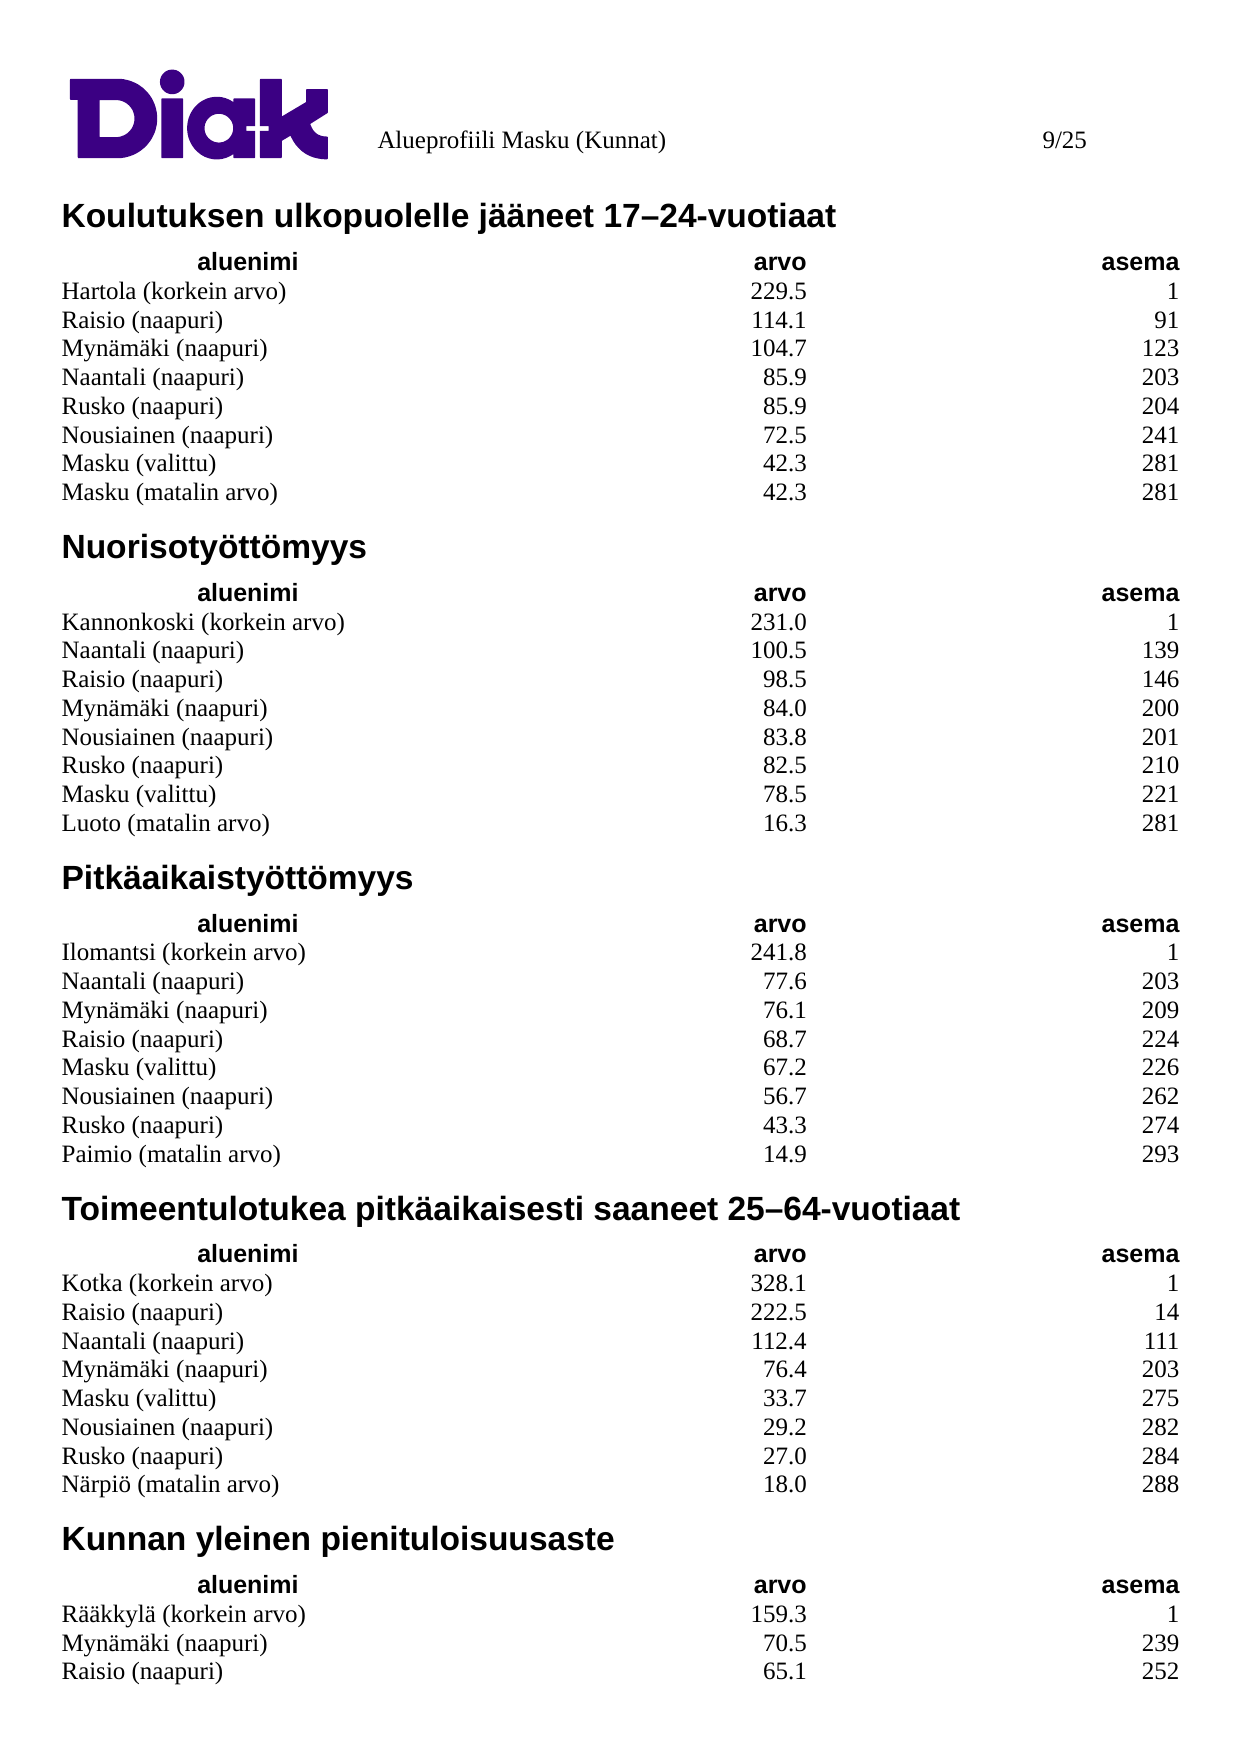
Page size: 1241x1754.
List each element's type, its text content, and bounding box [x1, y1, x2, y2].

table_cell Naantali (naapuri) [61, 966, 434, 995]
table_cell 1 [806, 276, 1179, 305]
table_cell Masku (valittu) [61, 1383, 434, 1412]
table_cell Raisio (naapuri) [61, 305, 434, 333]
table_cell 201 [806, 722, 1179, 751]
table_cell Raisio (naapuri) [61, 1656, 434, 1685]
table_cell Naantali (naapuri) [61, 362, 434, 391]
table_cell 224 [806, 1024, 1179, 1052]
table_header asema [806, 1240, 1179, 1268]
table_header aluenimi [61, 247, 434, 276]
table_cell 231.0 [434, 607, 806, 636]
table_cell Ilomantsi (korkein arvo) [61, 938, 434, 966]
table_cell Rusko (naapuri) [61, 751, 434, 779]
table_cell 56.7 [434, 1081, 806, 1110]
table_cell 239 [806, 1628, 1179, 1656]
table_cell 123 [806, 334, 1179, 362]
table_cell 282 [806, 1412, 1179, 1441]
table_cell 68.7 [434, 1024, 806, 1052]
table_cell Masku (matalin arvo) [61, 477, 434, 506]
table_cell 252 [806, 1656, 1179, 1685]
table_cell 65.1 [434, 1656, 806, 1685]
table_cell 275 [806, 1383, 1179, 1412]
table_cell 200 [806, 693, 1179, 722]
table_cell 241.8 [434, 938, 806, 966]
table_cell Raisio (naapuri) [61, 1297, 434, 1326]
subtitle Koulutuksen ulkopuolelle jääneet 17–24-vuotiaat [61, 196, 1179, 235]
table_cell 78.5 [434, 779, 806, 808]
table_cell 1 [806, 607, 1179, 636]
table_cell 1 [806, 1268, 1179, 1297]
table_cell Paimio (matalin arvo) [61, 1139, 434, 1167]
table_cell Mynämäki (naapuri) [61, 334, 434, 362]
table_cell 1 [806, 938, 1179, 966]
table_cell 33.7 [434, 1383, 806, 1412]
table_cell 221 [806, 779, 1179, 808]
table_cell 77.6 [434, 966, 806, 995]
table_header arvo [434, 247, 806, 276]
table_cell 84.0 [434, 693, 806, 722]
table_cell Nousiainen (naapuri) [61, 722, 434, 751]
table_cell 76.4 [434, 1355, 806, 1383]
table_cell 82.5 [434, 751, 806, 779]
table_cell Luoto (matalin arvo) [61, 808, 434, 837]
table_cell Nousiainen (naapuri) [61, 1412, 434, 1441]
table_header asema [806, 578, 1179, 607]
table_cell Mynämäki (naapuri) [61, 995, 434, 1024]
table_cell Naantali (naapuri) [61, 1326, 434, 1354]
table_cell Raisio (naapuri) [61, 664, 434, 693]
table_cell 210 [806, 751, 1179, 779]
table_cell Nousiainen (naapuri) [61, 420, 434, 448]
table_cell Kannonkoski (korkein arvo) [61, 607, 434, 636]
table_header asema [806, 247, 1179, 276]
table_cell 293 [806, 1139, 1179, 1167]
table_cell 98.5 [434, 664, 806, 693]
table_cell Masku (valittu) [61, 779, 434, 808]
table_cell 42.3 [434, 477, 806, 506]
table_cell 229.5 [434, 276, 806, 305]
table_cell 111 [806, 1326, 1179, 1354]
table_cell 203 [806, 362, 1179, 391]
table_header aluenimi [61, 578, 434, 607]
table_cell Rusko (naapuri) [61, 391, 434, 420]
table_cell 139 [806, 636, 1179, 664]
table_header arvo [434, 578, 806, 607]
table_header asema [806, 909, 1179, 937]
table_cell 209 [806, 995, 1179, 1024]
table_cell 288 [806, 1470, 1179, 1498]
table_cell 14 [806, 1297, 1179, 1326]
table_cell 85.9 [434, 362, 806, 391]
table_cell 16.3 [434, 808, 806, 837]
table_cell Hartola (korkein arvo) [61, 276, 434, 305]
table_cell Mynämäki (naapuri) [61, 1628, 434, 1656]
table_cell 91 [806, 305, 1179, 333]
table_cell 85.9 [434, 391, 806, 420]
table_cell Mynämäki (naapuri) [61, 693, 434, 722]
table_cell Rusko (naapuri) [61, 1441, 434, 1469]
table_cell 70.5 [434, 1628, 806, 1656]
table_cell 274 [806, 1110, 1179, 1139]
table_cell 203 [806, 966, 1179, 995]
table_cell 203 [806, 1355, 1179, 1383]
table_cell 284 [806, 1441, 1179, 1469]
subtitle Nuorisotyöttömyys [61, 527, 1179, 566]
table_header aluenimi [61, 1240, 434, 1268]
table_cell 146 [806, 664, 1179, 693]
table_cell 159.3 [434, 1599, 806, 1628]
table_cell 43.3 [434, 1110, 806, 1139]
table_header arvo [434, 909, 806, 937]
table_cell 67.2 [434, 1053, 806, 1081]
table_cell Raisio (naapuri) [61, 1024, 434, 1052]
table_header aluenimi [61, 1570, 434, 1599]
table_cell 104.7 [434, 334, 806, 362]
table_header arvo [434, 1240, 806, 1268]
table_cell 226 [806, 1053, 1179, 1081]
table_cell 262 [806, 1081, 1179, 1110]
table_cell 281 [806, 808, 1179, 837]
table_cell Masku (valittu) [61, 1053, 434, 1081]
table_cell Kotka (korkein arvo) [61, 1268, 434, 1297]
table_cell 72.5 [434, 420, 806, 448]
table_cell 281 [806, 449, 1179, 477]
subtitle Kunnan yleinen pienituloisuusaste [61, 1519, 1179, 1558]
table_cell 204 [806, 391, 1179, 420]
table_cell 76.1 [434, 995, 806, 1024]
table_cell 42.3 [434, 449, 806, 477]
table_header asema [806, 1570, 1179, 1599]
table_cell Mynämäki (naapuri) [61, 1355, 434, 1383]
table_cell 29.2 [434, 1412, 806, 1441]
table_cell Masku (valittu) [61, 449, 434, 477]
table_cell 83.8 [434, 722, 806, 751]
table_cell 114.1 [434, 305, 806, 333]
table_header arvo [434, 1570, 806, 1599]
table_cell 27.0 [434, 1441, 806, 1469]
table_cell 328.1 [434, 1268, 806, 1297]
table_cell 222.5 [434, 1297, 806, 1326]
table_cell Naantali (naapuri) [61, 636, 434, 664]
table_cell Nousiainen (naapuri) [61, 1081, 434, 1110]
subtitle Pitkäaikaistyöttömyys [61, 858, 1179, 896]
table_cell 281 [806, 477, 1179, 506]
table_cell 100.5 [434, 636, 806, 664]
subtitle Toimeentulotukea pitkäaikaisesti saaneet 25–64-vuotiaat [61, 1188, 1179, 1227]
table_cell 18.0 [434, 1470, 806, 1498]
table_header aluenimi [61, 909, 434, 937]
table_cell Rusko (naapuri) [61, 1110, 434, 1139]
table_cell 14.9 [434, 1139, 806, 1167]
table_cell 241 [806, 420, 1179, 448]
table_cell 112.4 [434, 1326, 806, 1354]
table_cell Närpiö (matalin arvo) [61, 1470, 434, 1498]
table_cell 1 [806, 1599, 1179, 1628]
table_cell Rääkkylä (korkein arvo) [61, 1599, 434, 1628]
